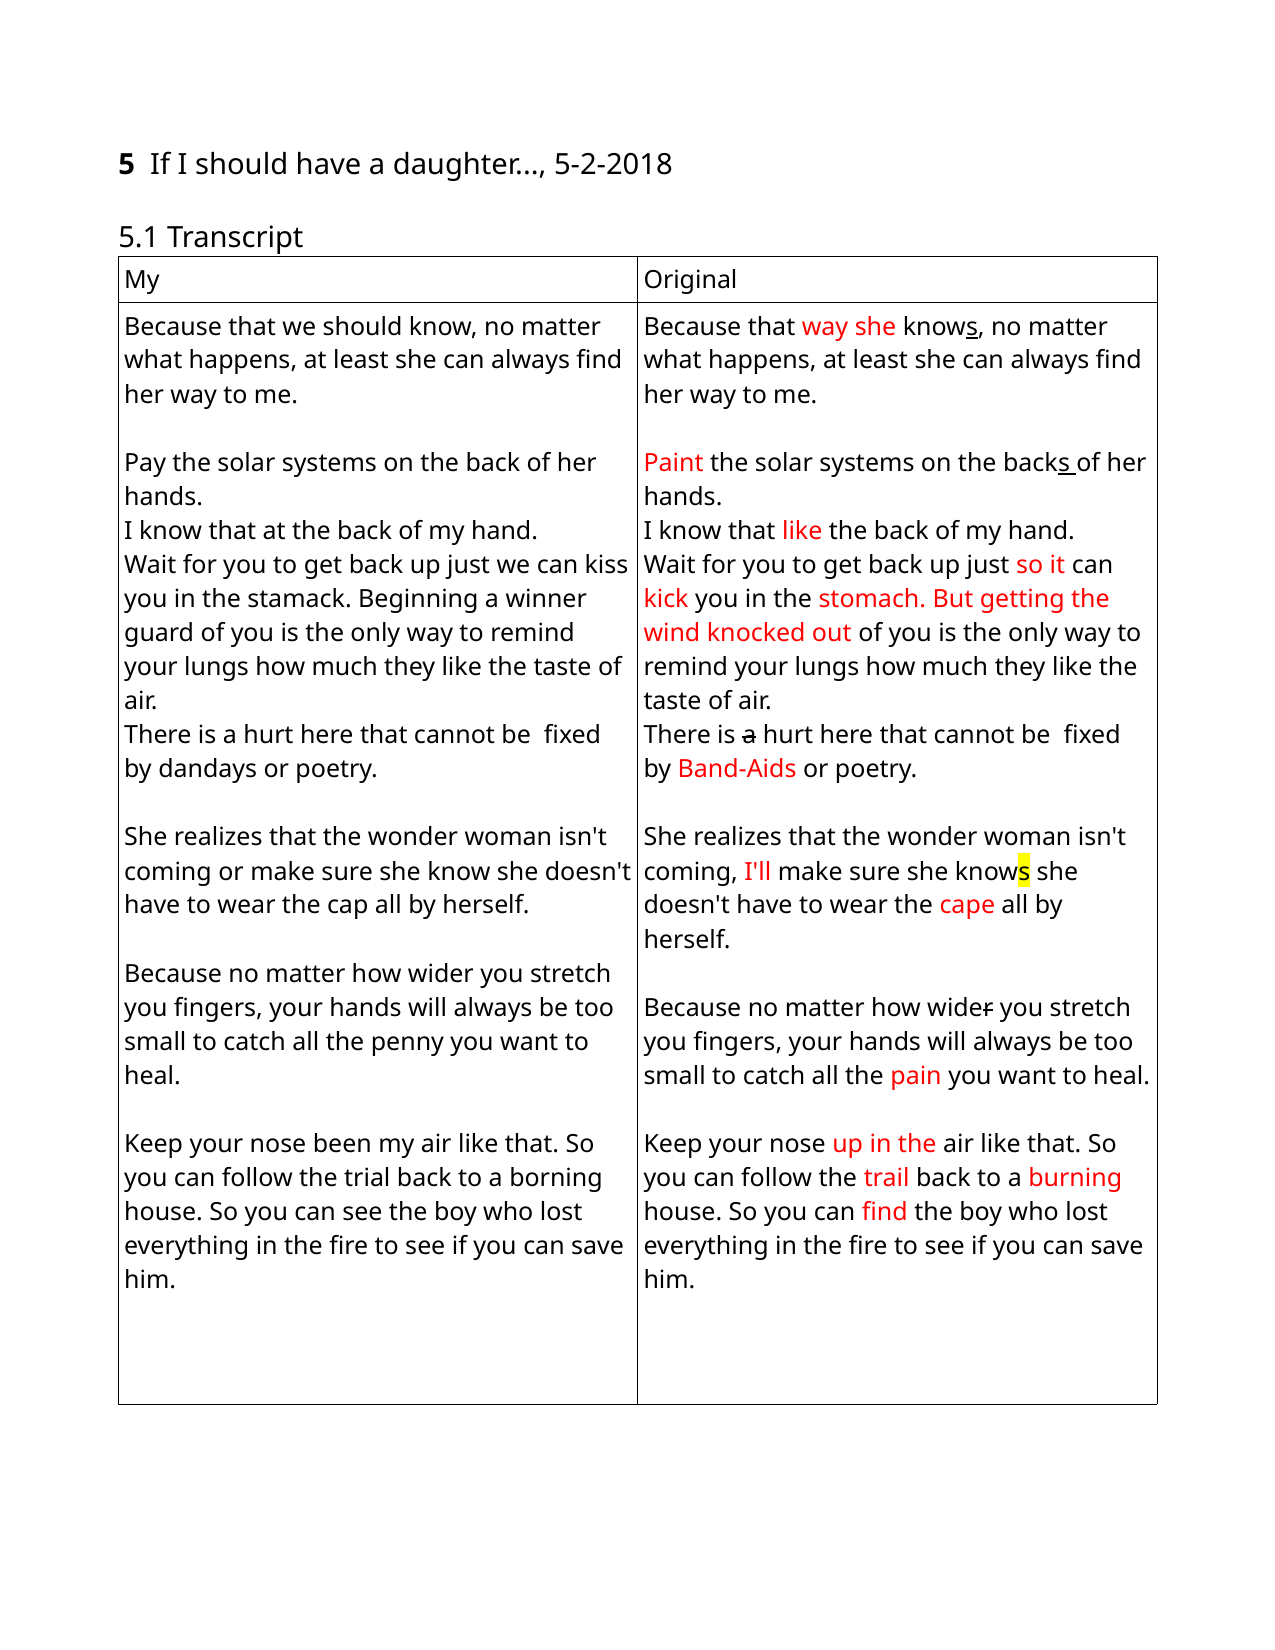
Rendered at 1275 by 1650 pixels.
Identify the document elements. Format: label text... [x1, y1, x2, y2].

table_header My [119, 257, 637, 302]
table_cell Because that we should know, no matter what happens, at least she can always find her way to me. Pay the solar systems on the back of her hands. I know that at the back of my hand. Wait for you to get back up just we can kiss you in the stamack. Beginning a winner guard of you is the only way to remind your lungs how much they like the taste of air. There is a hurt here that cannot be fixed by dandays or poetry. She realizes that the wonder woman isn't coming or make sure she know she doesn't have to wear the cap all by herself. Because no matter how wider you stretch you fingers, your hands will always be too small to catch all the penny you want to heal. Keep your nose been my air like that. So you can follow the trial back to a borning house. So you can see the boy who lost everything in the fire to see if you can save him. [119, 303, 637, 1404]
table_cell Because that way she knows, no matter what happens, at least she can always find her way to me. Paint the solar systems on the backs of her hands. I know that like the back of my hand. Wait for you to get back up just so it can kick you in the stomach. But getting the wind knocked out of you is the only way to remind your lungs how much they like the taste of air. There is a hurt here that cannot be fixed by Band-Aids or poetry. She realizes that the wonder woman isn't coming, I'll make sure she knows she doesn't have to wear the cape all by herself. Because no matter how wider you stretch you fingers, your hands will always be too small to catch all the pain you want to heal. Keep your nose up in the air like that. So you can follow the trail back to a burning house. So you can find the boy who lost everything in the fire to see if you can save him. [638, 303, 1157, 1404]
subtitle 5.1 Transcript [118, 216, 1157, 256]
table_header Original [638, 257, 1157, 302]
subtitle 5 If I should have a daughter..., 5-2-2018 [118, 143, 1157, 183]
